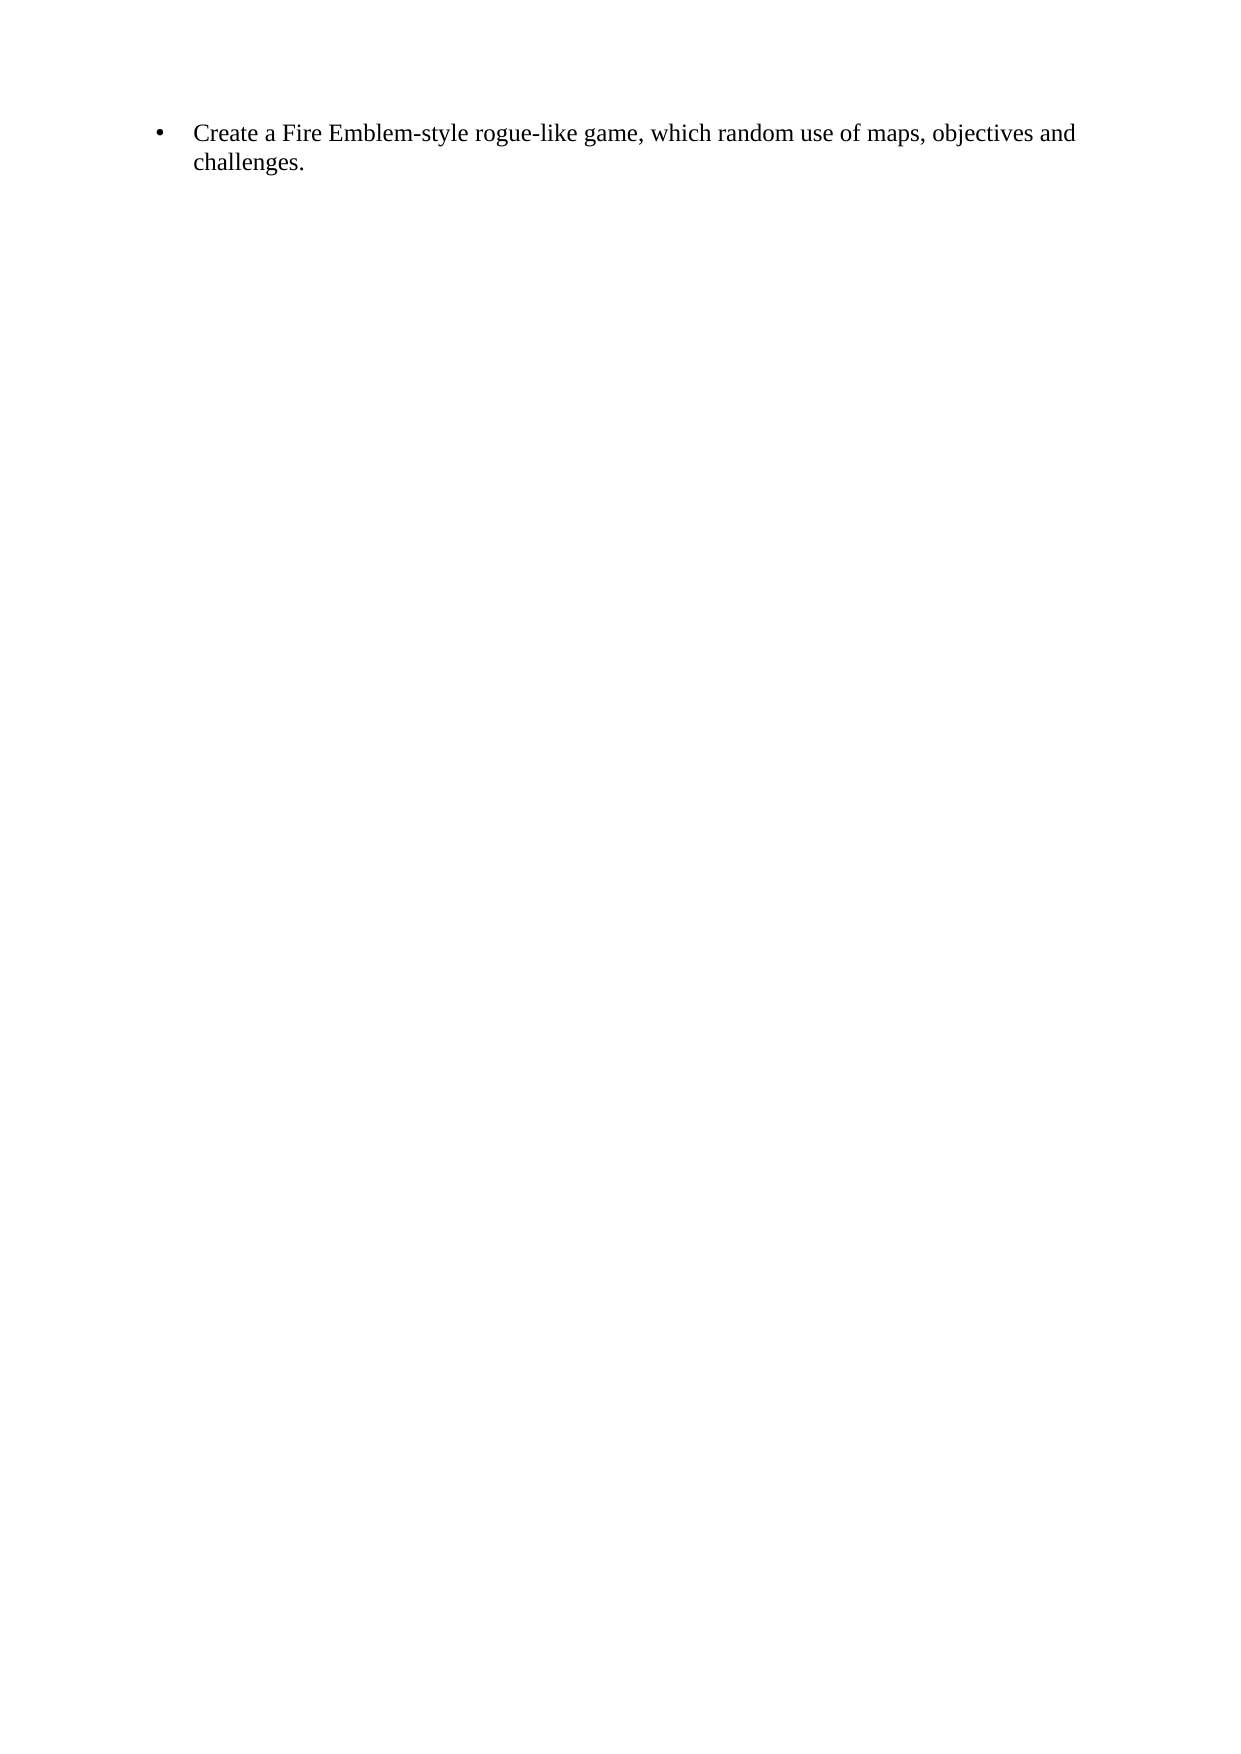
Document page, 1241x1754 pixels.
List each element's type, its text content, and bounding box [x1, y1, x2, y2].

list Create a Fire Emblem-style rogue-like game, which random use of maps, objectives and challenges. [156, 118, 1122, 176]
